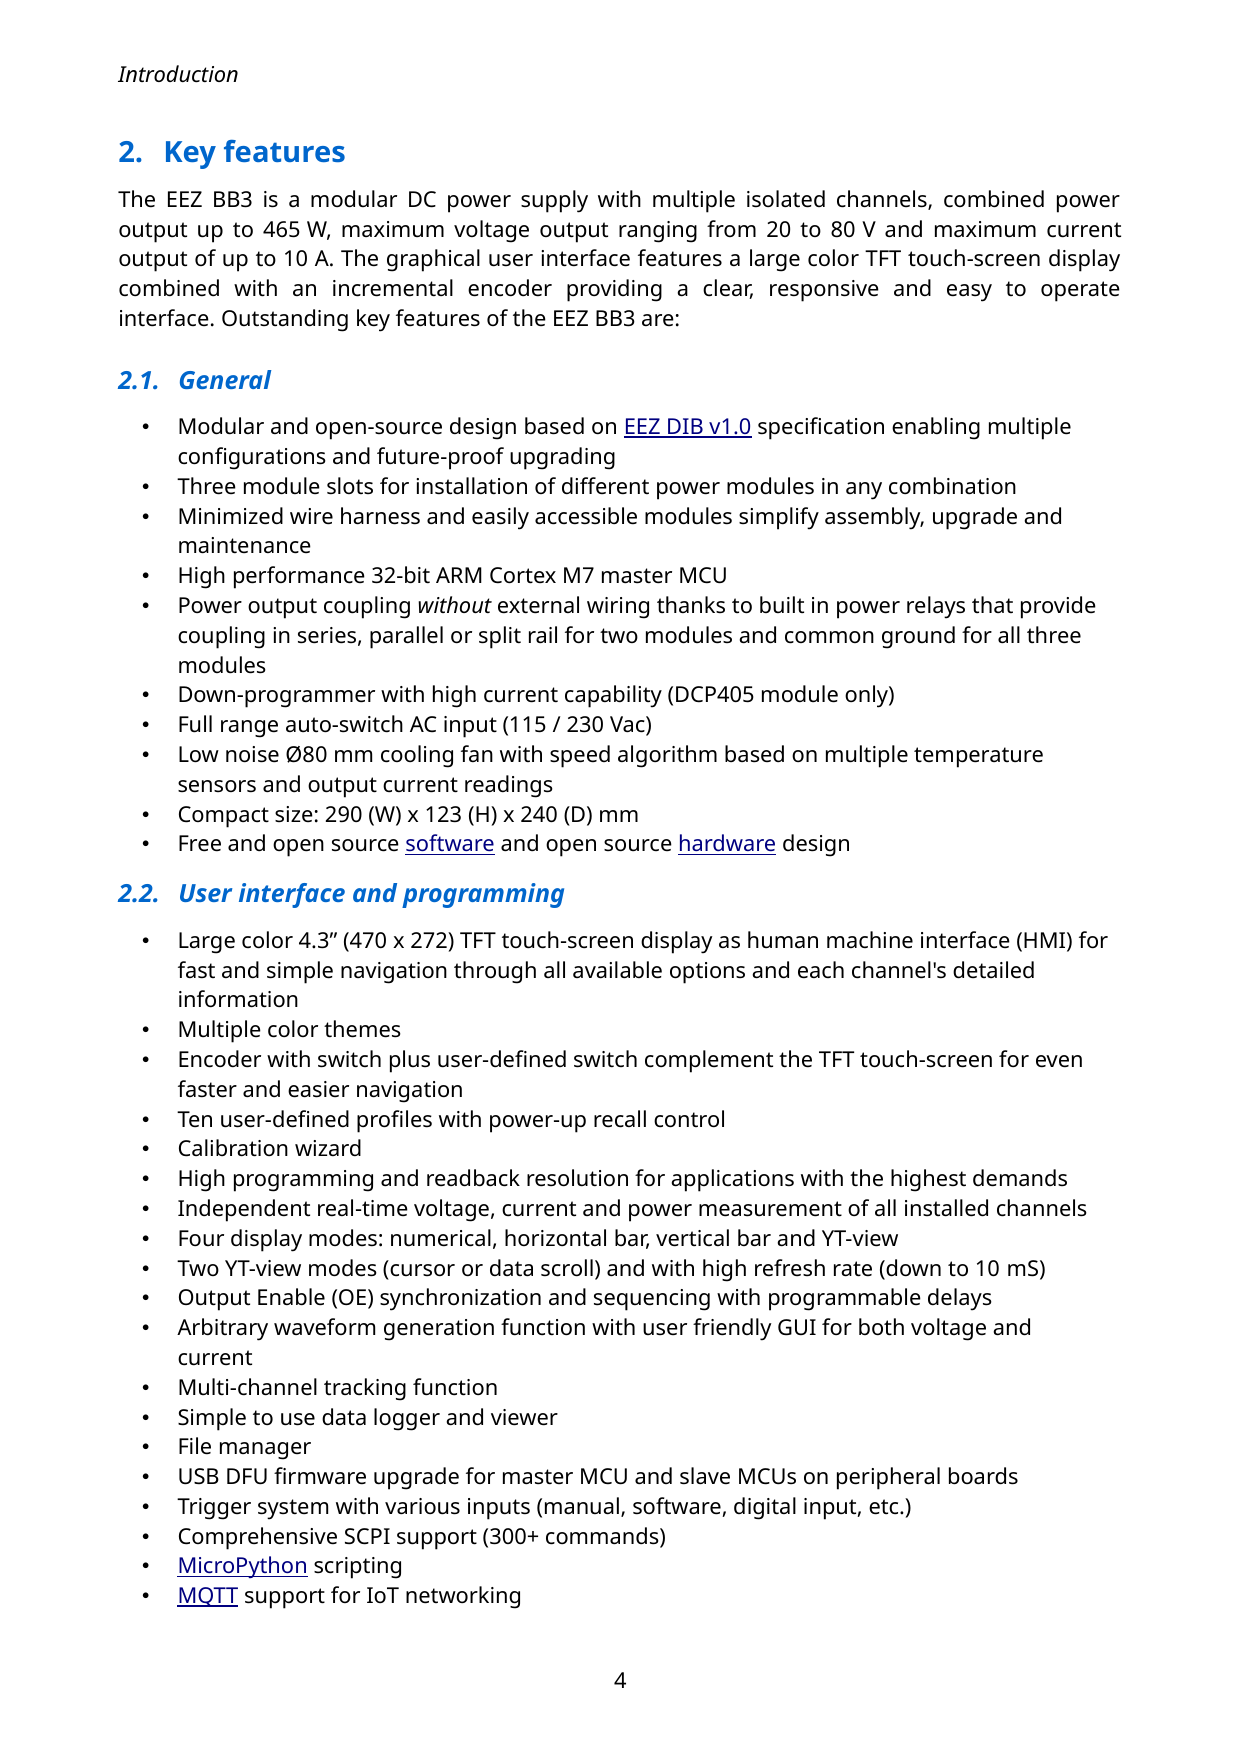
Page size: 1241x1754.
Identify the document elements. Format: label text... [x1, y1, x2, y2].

list Ten user-defined profiles with power-up recall control [142, 1103, 1110, 1133]
list USB DFU firmware upgrade for master MCU and slave MCUs on peripheral boards [142, 1461, 1110, 1491]
list Power output coupling without external wiring thanks to built in power relays that provide coupling in series, parallel or split rail for two modules and common ground for all three modules [142, 590, 1110, 679]
list Calibration wizard [142, 1133, 1110, 1163]
subtitle User interface and programming [118, 876, 1122, 910]
text The EEZ BB3 is a modular DC power supply with multiple isolated channels, combined power output up to 465 W, maximum voltage output ranging from 20 to 80 V and maximum current output of up to 10 A. The graphical user interface features a large color TFT touch-screen display combined with an incremental encoder providing a clear, responsive and easy to operate interface. Outstanding key features of the EEZ BB3 are: [118, 184, 1122, 333]
list Full range auto-switch AC input (115 / 230 Vac) [142, 709, 1110, 739]
list Low noise Ø80 mm cooling fan with speed algorithm based on multiple temperature sensors and output current readings [142, 739, 1110, 799]
list Trigger system with various inputs (manual, software, digital input, etc.) [142, 1491, 1110, 1521]
list Large color 4.3” (470 x 272) TFT touch-screen display as human machine interface (HMI) for fast and simple navigation through all available options and each channel's detailed information [142, 925, 1110, 1014]
list Output Enable (OE) synchronization and sequencing with programmable delays [142, 1282, 1110, 1312]
list High performance 32-bit ARM Cortex M7 master MCU [142, 560, 1110, 590]
list Three module slots for installation of different power modules in any combination [142, 471, 1110, 501]
list Free and open source software and open source hardware design [142, 828, 1110, 858]
list Minimized wire harness and easily accessible modules simplify assembly, upgrade and maintenance [142, 501, 1110, 560]
list Multi-channel tracking function [142, 1372, 1110, 1401]
subtitle General [118, 362, 1122, 397]
list Arbitrary waveform generation function with user friendly GUI for both voltage and current [142, 1312, 1110, 1372]
list High programming and readback resolution for applications with the highest demands [142, 1163, 1110, 1193]
list Independent real-time voltage, current and power measurement of all installed channels [142, 1193, 1110, 1223]
list Multiple color themes [142, 1014, 1110, 1044]
list File manager [142, 1431, 1110, 1461]
list Simple to use data logger and viewer [142, 1401, 1110, 1431]
list Comprehensive SCPI support (300+ commands) [142, 1521, 1110, 1550]
list Down-programmer with high current capability (DCP405 module only) [142, 679, 1110, 709]
list MicroPython scripting [142, 1550, 1110, 1580]
list Encoder with switch plus user-defined switch complement the TFT touch-screen for even faster and easier navigation [142, 1044, 1110, 1103]
list Four display modes: numerical, horizontal bar, vertical bar and YT-view [142, 1223, 1110, 1252]
list Modular and open-source design based on EEZ DIB v1.0 specification enabling multiple configurations and future-proof upgrading [142, 411, 1110, 471]
list MQTT support for IoT networking [142, 1580, 1110, 1610]
list Two YT-view modes (cursor or data scroll) and with high refresh rate (down to 10 mS) [142, 1252, 1110, 1282]
subtitle Key features [118, 132, 1122, 171]
list Compact size: 290 (W) x 123 (H) x 240 (D) mm [142, 799, 1110, 828]
